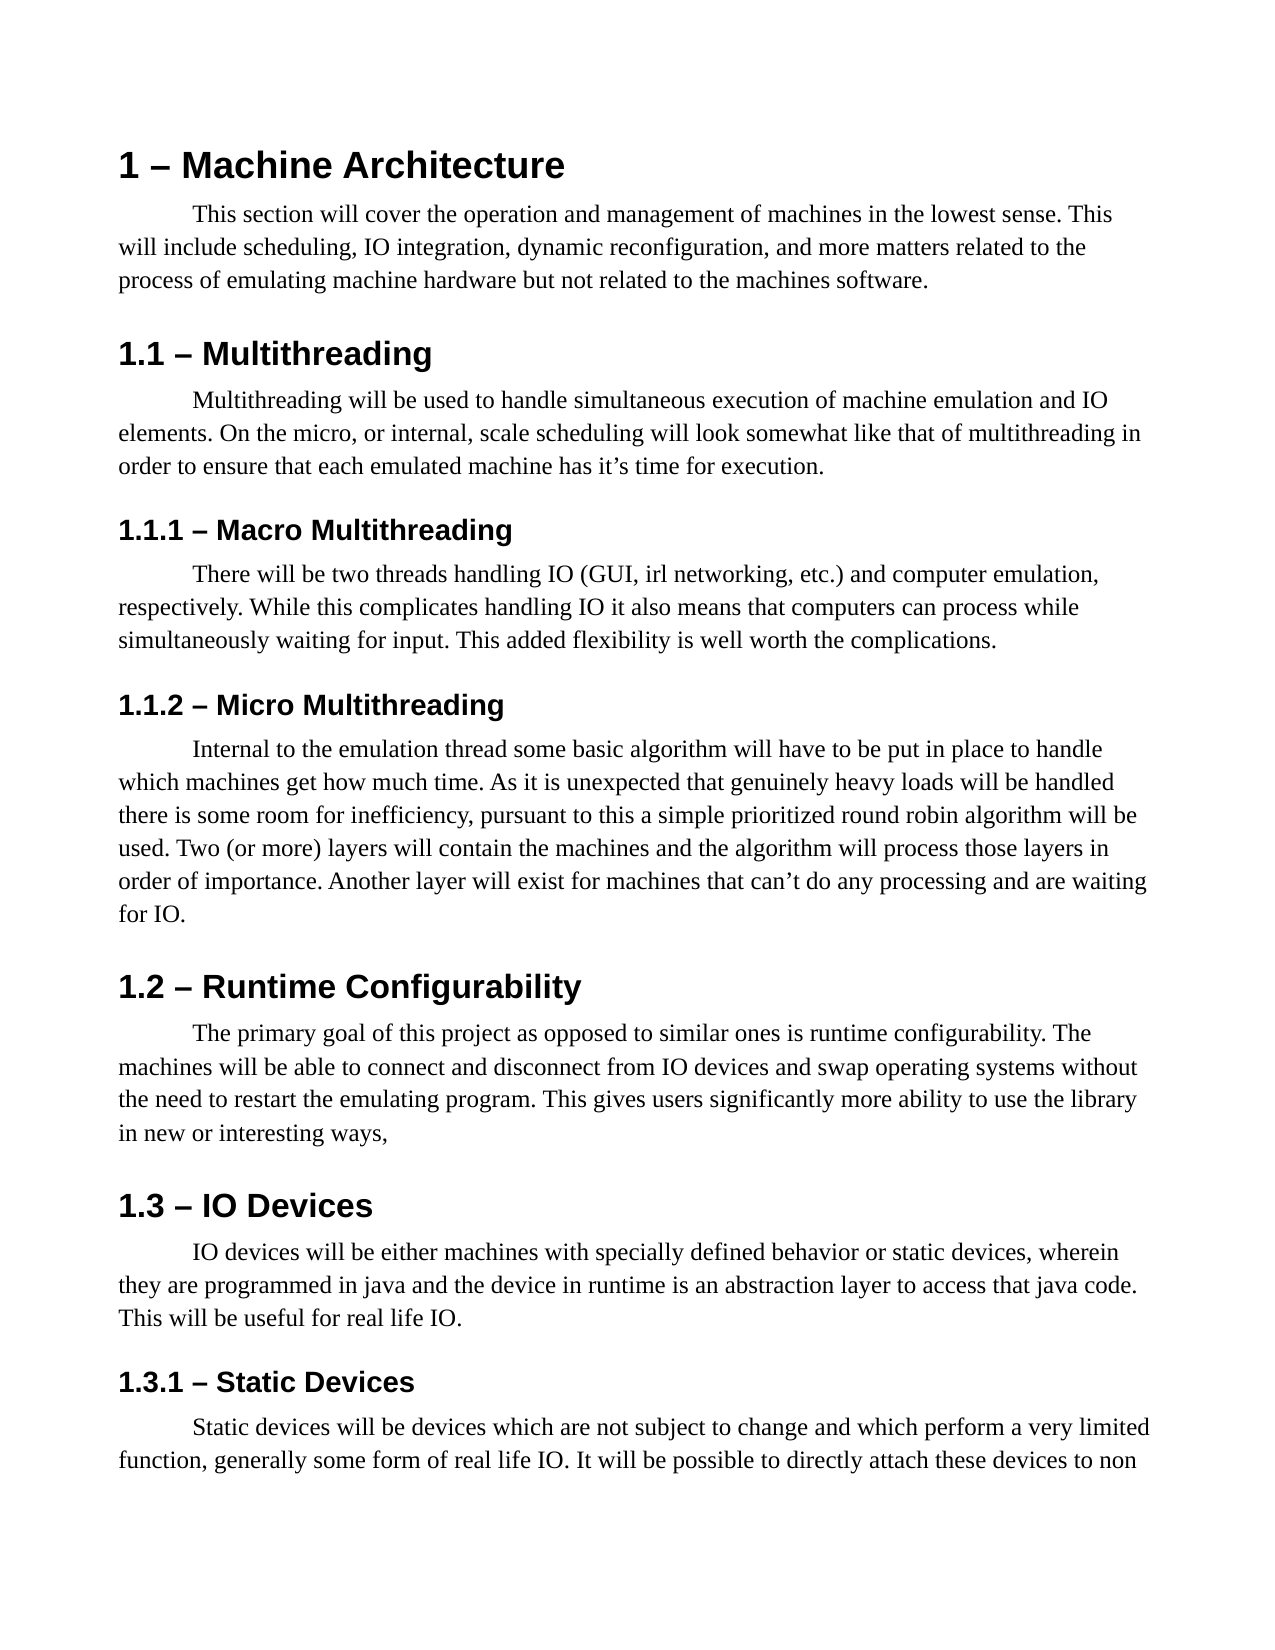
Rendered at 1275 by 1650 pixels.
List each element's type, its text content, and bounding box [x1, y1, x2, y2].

text Static devices will be devices which are not subject to change and which perform a very limited function, generally some form of real life IO. It will be possible to directly attach these devices to non [118, 1412, 1157, 1473]
subtitle 1.1.2 – Micro Multithreading [118, 688, 1157, 721]
subtitle 1.1 – Multithreading [118, 334, 1157, 372]
text Multithreading will be used to handle simultaneous execution of machine emulation and IO elements. On the micro, or internal, scale scheduling will look somewhat like that of multithreading in order to ensure that each emulated machine has it’s time for execution. [118, 385, 1157, 480]
subtitle 1.1.1 – Macro Multithreading [118, 513, 1157, 547]
subtitle 1.3 – IO Devices [118, 1186, 1157, 1225]
text IO devices will be either machines with specially defined behavior or static devices, wherein they are programmed in java and the device in runtime is an abstraction layer to access that java code. This will be useful for real life IO. [118, 1237, 1157, 1332]
subtitle 1 – Machine Architecture [118, 143, 1157, 187]
text Internal to the emulation thread some basic algorithm will have to be put in place to handle which machines get how much time. As it is unexpected that genuinely heavy loads will be handled there is some room for inefficiency, pursuant to this a simple prioritized round robin algorithm will be used. Two (or more) layers will contain the machines and the algorithm will process those layers in order of importance. Another layer will exist for machines that can’t do any processing and are waiting for IO. [118, 734, 1157, 928]
subtitle 1.2 – Runtime Configurability [118, 967, 1157, 1006]
text The primary goal of this project as opposed to similar ones is runtime configurability. The machines will be able to connect and disconnect from IO devices and swap operating systems without the need to restart the emulating program. This gives users significantly more ability to use the library in new or interesting ways, [118, 1018, 1157, 1146]
subtitle 1.3.1 – Static Devices [118, 1365, 1157, 1399]
text This section will cover the operation and management of machines in the lowest sense. This will include scheduling, IO integration, dynamic reconfiguration, and more matters related to the process of emulating machine hardware but not related to the machines software. [118, 199, 1157, 294]
text There will be two threads handling IO (GUI, irl networking, etc.) and computer emulation, respectively. While this complicates handling IO it also means that computers can process while simultaneously waiting for input. This added flexibility is well worth the complications. [118, 559, 1157, 654]
